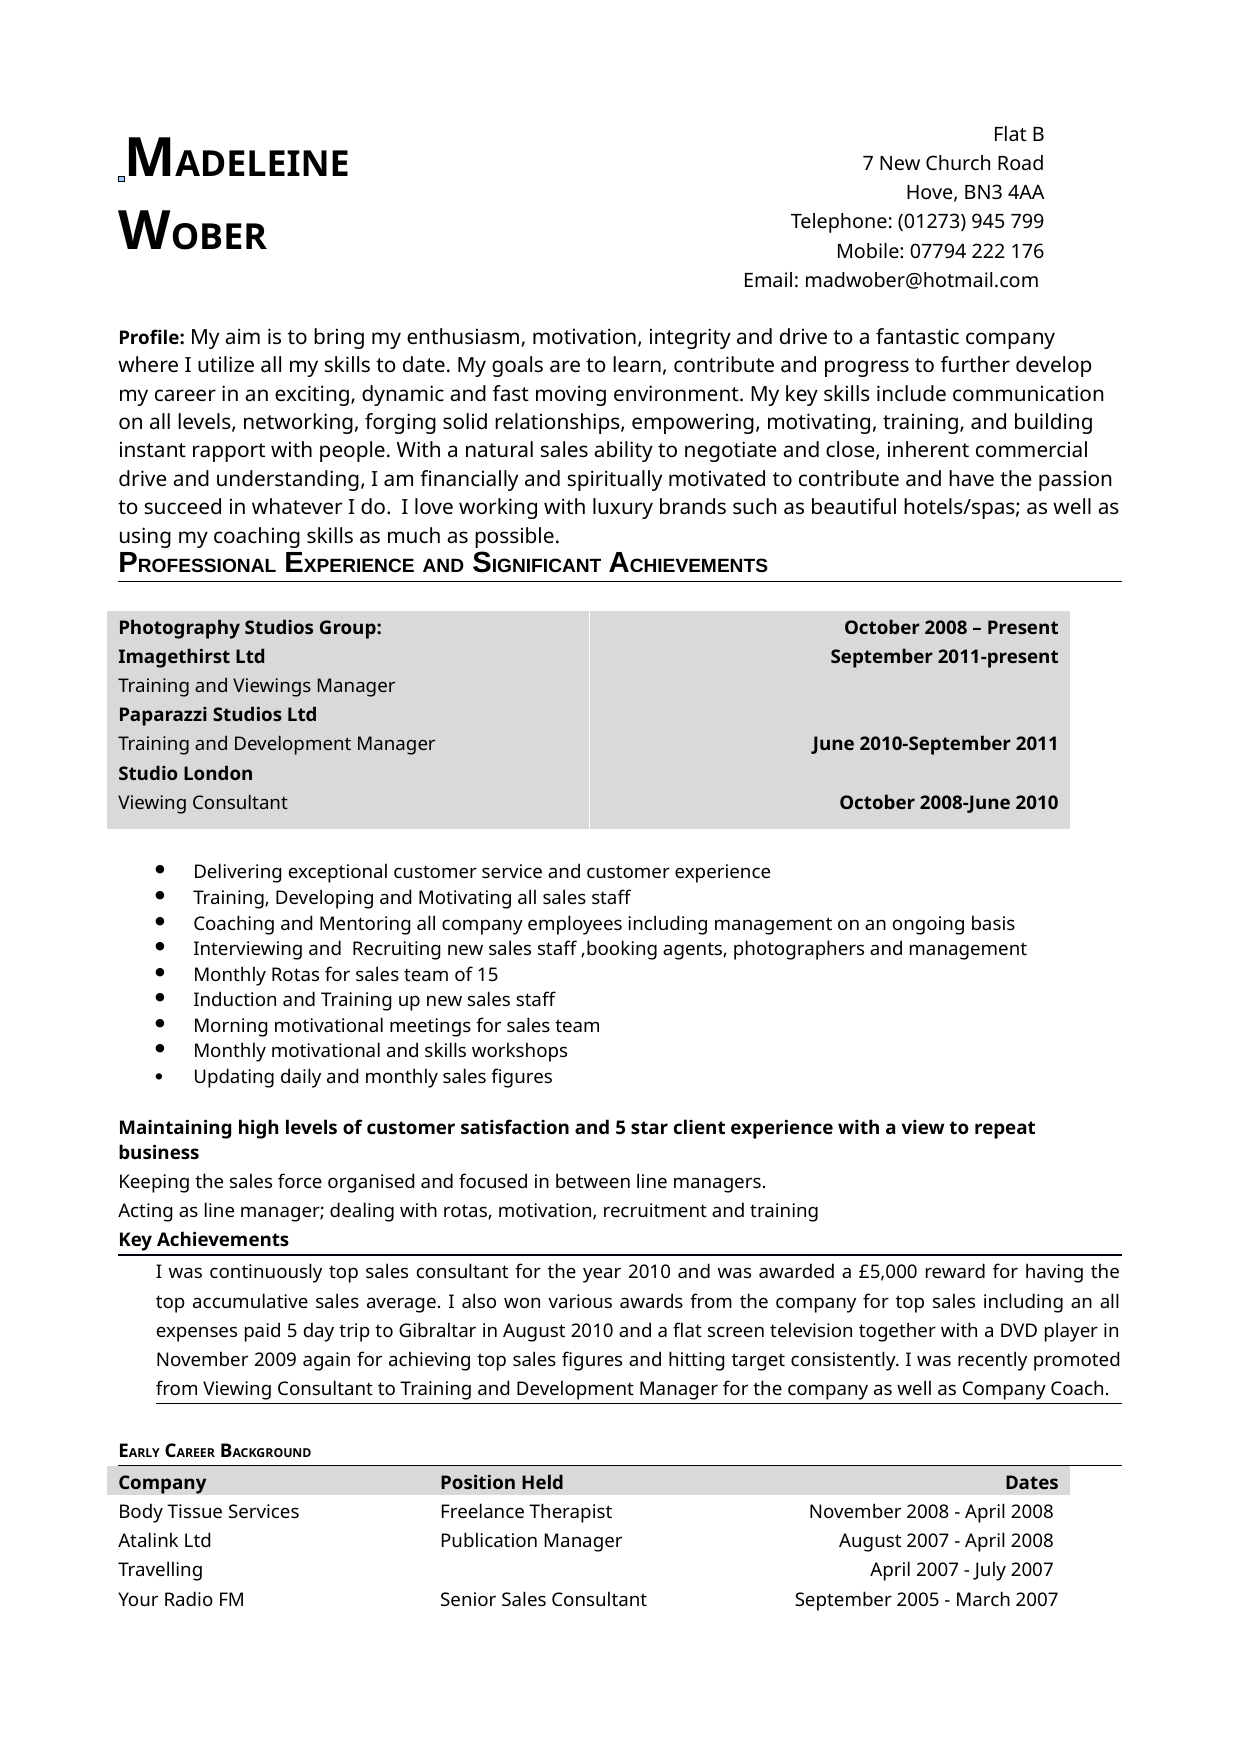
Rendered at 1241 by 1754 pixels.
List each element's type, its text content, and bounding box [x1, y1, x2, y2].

table_header Photography Studios Group: Imagethirst Ltd Training and Viewings Manager Paparazzi Studios Ltd Training and Development Manager Studio London Viewing Consultant [107, 611, 589, 829]
list Updating daily and monthly sales figures [156, 1063, 1122, 1088]
list Delivering exceptional customer service and customer experience [156, 859, 1122, 884]
list Morning motivational meetings for sales team [156, 1012, 1122, 1037]
table_cell Body Tissue Services [107, 1495, 429, 1524]
list Monthly Rotas for sales team of 15 [156, 961, 1122, 986]
table_cell September 2005 - March 2007 [780, 1583, 1070, 1612]
table_cell Travelling [107, 1554, 429, 1583]
table_cell Publication Manager [429, 1524, 780, 1553]
list Coaching and Mentoring all company employees including management on an ongoing basis [156, 910, 1122, 935]
table_cell Freelance Therapist [429, 1495, 780, 1524]
table_header October 2008 – Present September 2011-present June 2010-September 2011 October 2008-June 2010 [590, 611, 1070, 829]
list Training, Developing and Motivating all sales staff [156, 884, 1122, 910]
table_header Dates [780, 1466, 1070, 1495]
table_cell [429, 1554, 780, 1583]
list I was continuously top sales consultant for the year 2010 and was awarded a £5,000 reward for having the top accumulative sales average. I also won various awards from the company for top sales including an all expenses paid 5 day trip to Gibraltar in August 2010 and a flat screen television together with a DVD player in November 2009 again for achieving top sales figures and hitting target consistently. I was recently promoted from Viewing Consultant to Training and Development Manager for the company as well as Company Coach. [156, 1256, 1122, 1403]
table_cell Your Radio FM [107, 1583, 429, 1612]
table_header Flat B 7 New Church Road Hove, BN3 4AA Telephone: (01273) 945 799 Mobile: 07794 222 176 Email: madwober@hotmail.com [568, 118, 1063, 293]
table_cell Senior Sales Consultant [429, 1583, 780, 1612]
text Profile: My aim is to bring my enthusiasm, motivation, integrity and drive to a fantastic company where I utilize all my skills to date. My goals are to learn, contribute and progress to further develop my career in an exciting, dynamic and fast moving environment. My key skills include communication on all levels, networking, forging solid relationships, empowering, motivating, training, and building instant rapport with people. With a natural sales ability to negotiate and close, inherent commercial drive and understanding, I am financially and spiritually motivated to contribute and have the passion to succeed in whatever I do. I love working with luxury brands such as beautiful hotels/spas; as well as using my coaching skills as much as possible. [118, 322, 1122, 549]
table_cell April 2007 - July 2007 [780, 1554, 1070, 1583]
table_cell August 2007 - April 2008 [780, 1524, 1070, 1553]
text Early Career Background [118, 1434, 1122, 1465]
table_cell November 2008 - April 2008 [780, 1495, 1070, 1524]
table_header Madeleine Wober [107, 118, 568, 293]
list Monthly motivational and skills workshops [156, 1037, 1122, 1063]
text Acting as line manager; dealing with rotas, motivation, recruitment and training [118, 1194, 1122, 1223]
list Induction and Training up new sales staff [156, 986, 1122, 1012]
text Keeping the sales force organised and focused in between line managers. [118, 1165, 1122, 1194]
title Professional Experience and Significant Achievements [118, 549, 1122, 581]
list Interviewing and Recruiting new sales staff ,booking agents, photographers and management [156, 935, 1122, 961]
text Maintaining high levels of customer satisfaction and 5 star client experience with a view to repeat business [118, 1114, 1122, 1165]
table_header Company [107, 1466, 429, 1495]
table_header Position Held [429, 1466, 780, 1495]
text Key Achievements [118, 1223, 1122, 1254]
table_cell Atalink Ltd [107, 1524, 429, 1553]
